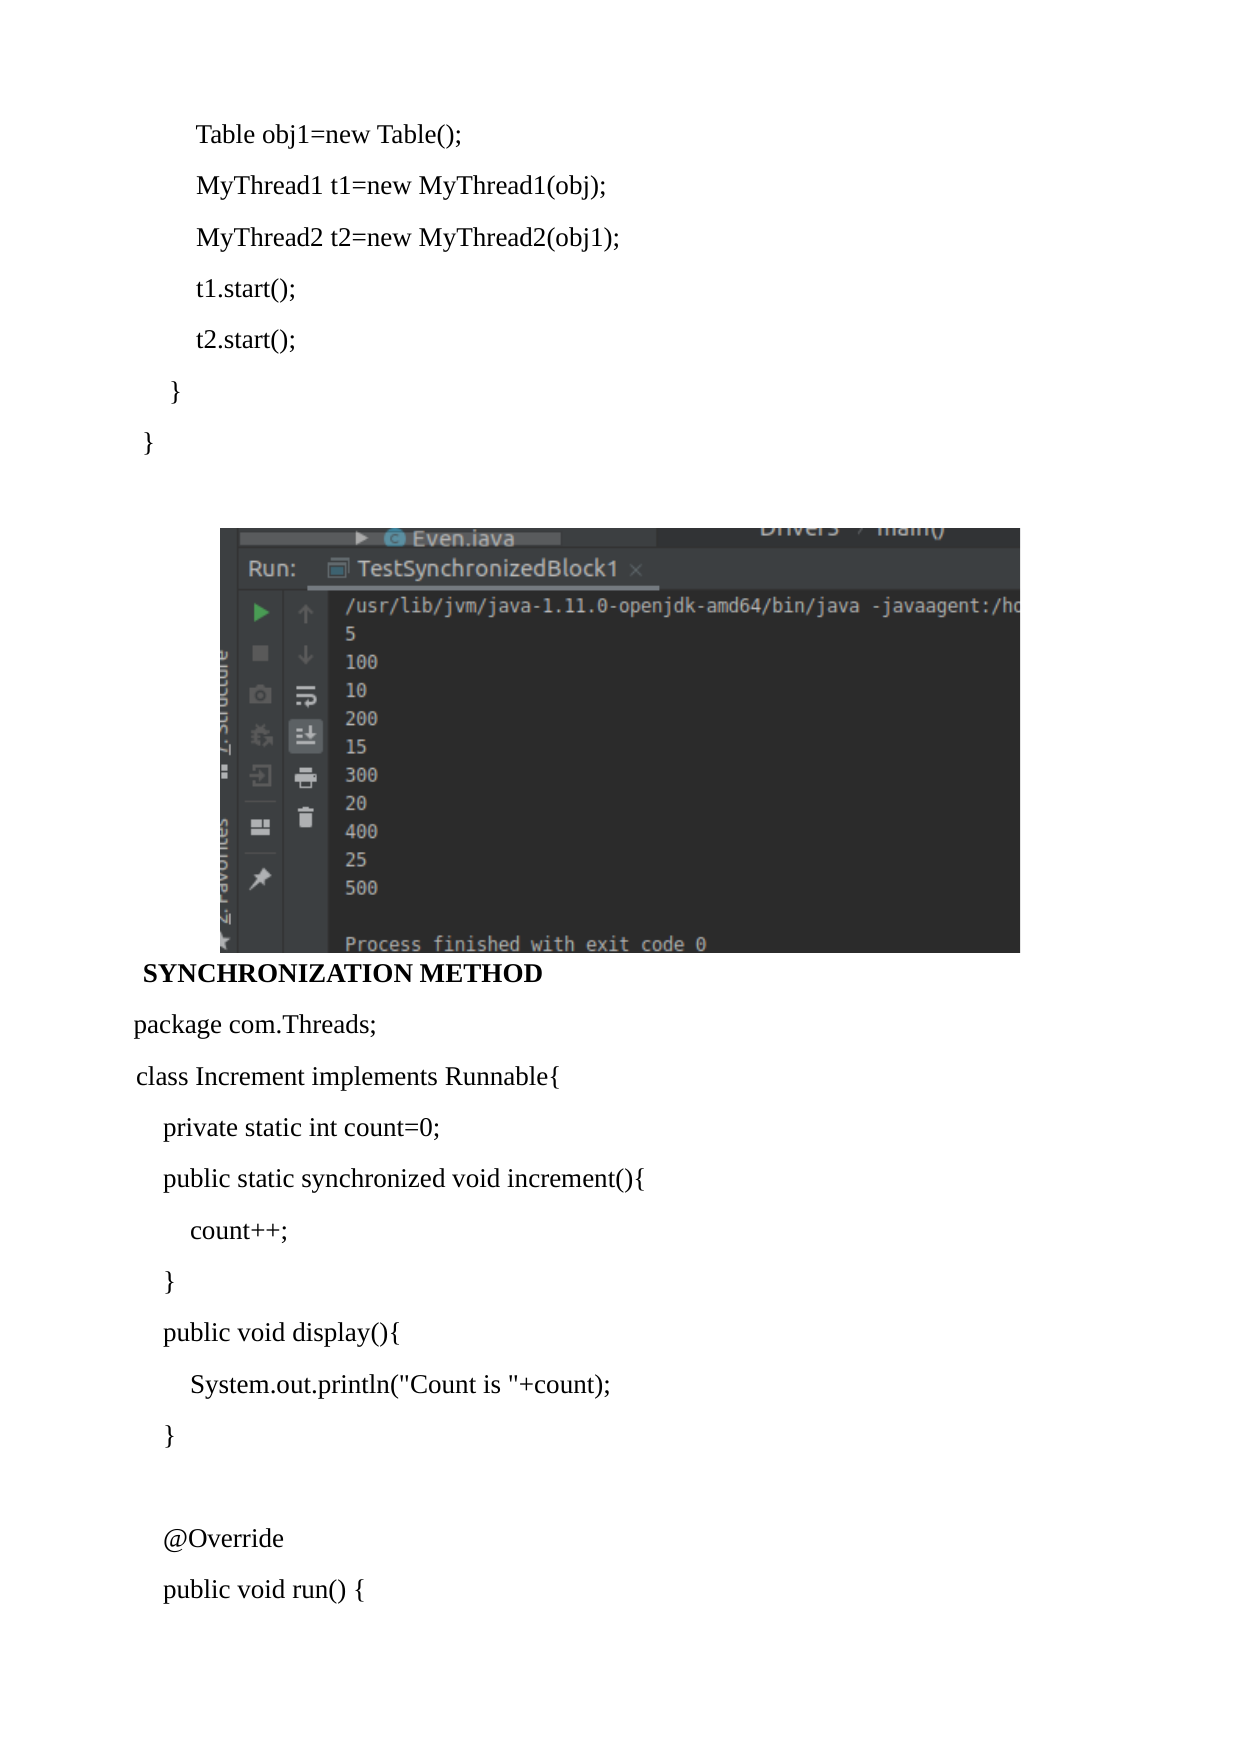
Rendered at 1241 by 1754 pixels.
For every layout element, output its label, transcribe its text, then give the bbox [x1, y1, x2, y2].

text } [136, 1265, 1122, 1296]
text package com.Threads; [59, 1008, 1122, 1039]
text MyThread2 t2=new MyThread2(obj1); [142, 221, 1122, 252]
text public void display(){ [136, 1316, 1122, 1348]
text System.out.println("Count is "+count); [136, 1368, 1122, 1399]
text Table obj1=new Table(); [142, 118, 1122, 149]
text public void run() { [136, 1573, 1122, 1604]
text } [142, 375, 1122, 406]
picture [220, 528, 1020, 953]
text } [142, 426, 1122, 457]
text } [136, 1419, 1122, 1450]
text count++; [136, 1214, 1122, 1245]
text SYNCHRONIZATION METHOD [136, 580, 1122, 988]
text MyThread1 t1=new MyThread1(obj); [142, 169, 1122, 201]
text public static synchronized void increment(){ [136, 1162, 1122, 1193]
text t2.start(); [142, 323, 1122, 355]
text class Increment implements Runnable{ [136, 1060, 1122, 1091]
text t1.start(); [142, 272, 1122, 303]
text private static int count=0; [136, 1111, 1122, 1142]
text @Override [136, 1522, 1122, 1553]
